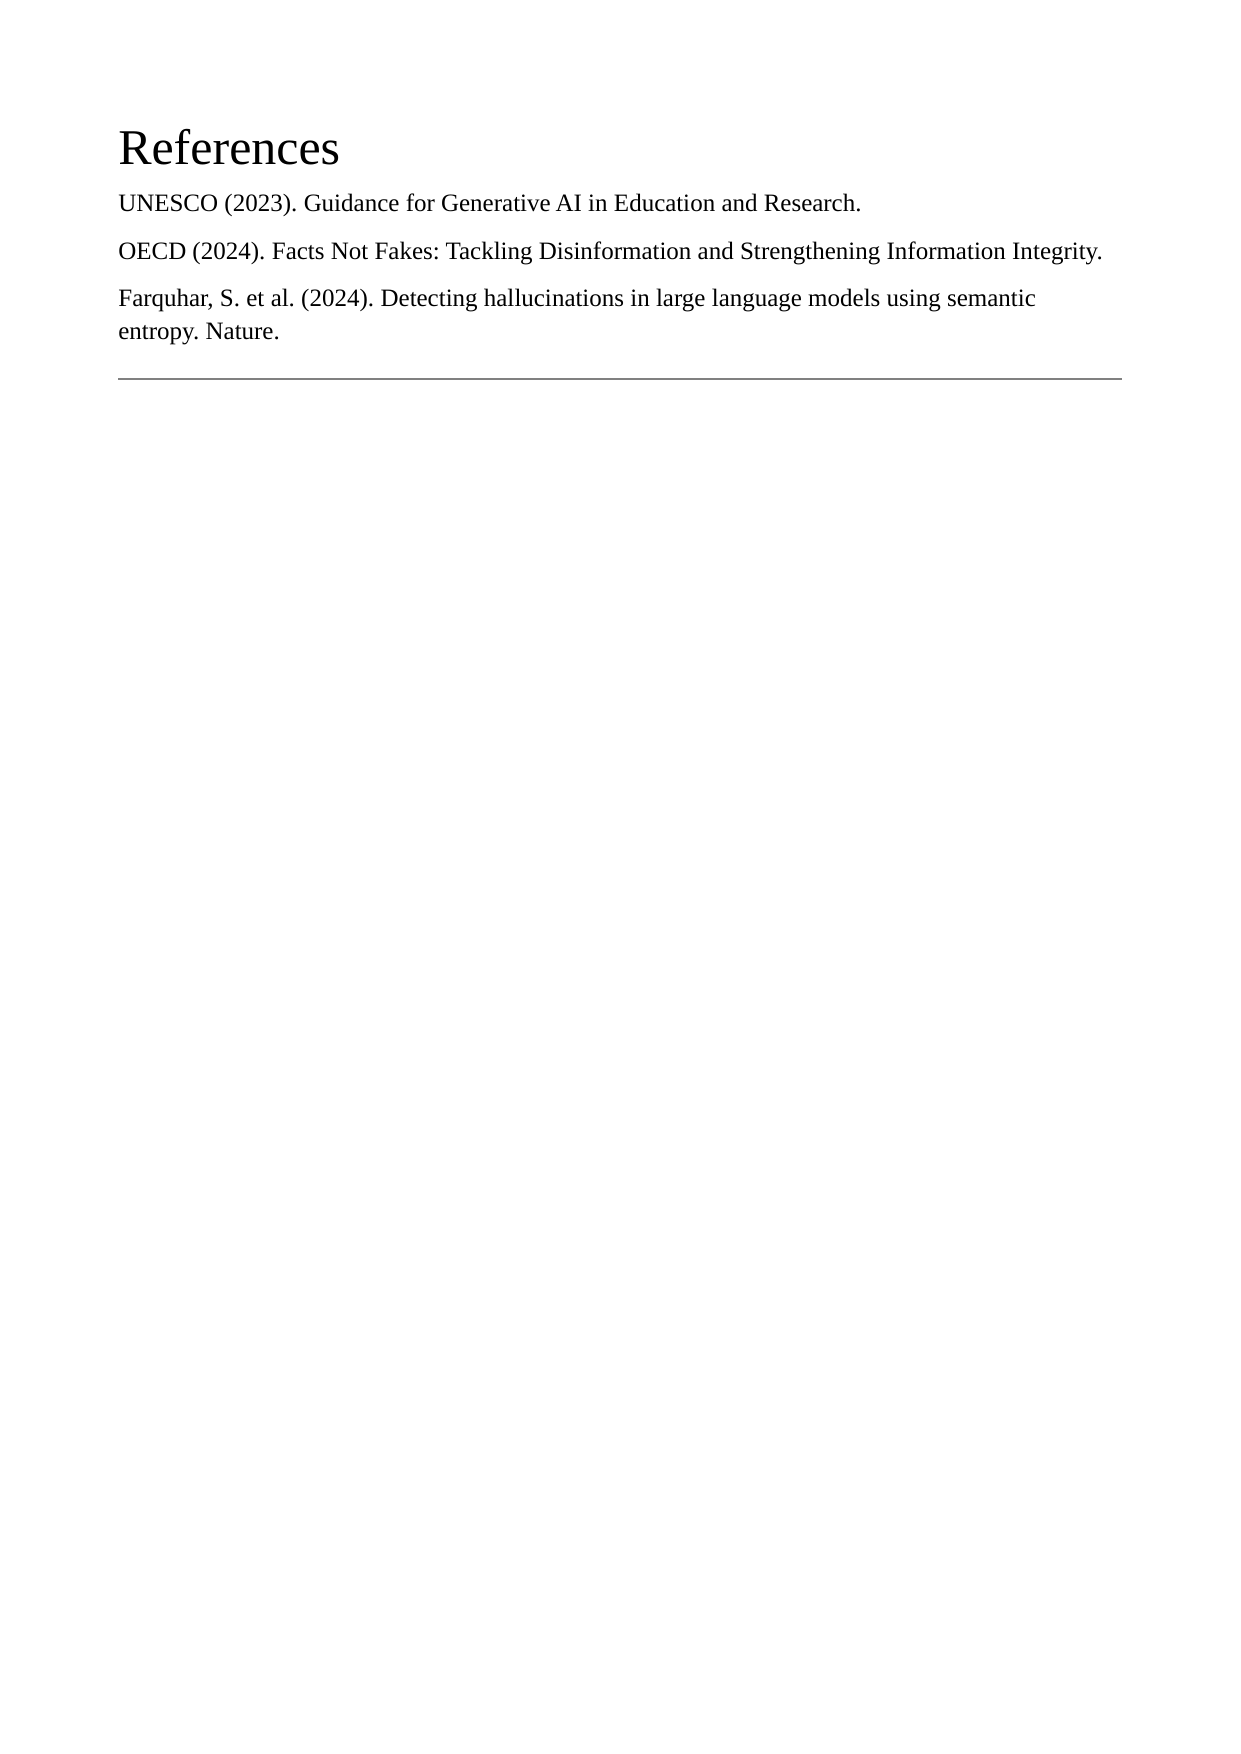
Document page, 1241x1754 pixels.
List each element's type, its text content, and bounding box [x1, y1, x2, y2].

text OECD (2024). Facts Not Fakes: Tackling Disinformation and Strengthening Information Integrity. [118, 236, 1122, 264]
subtitle References [118, 118, 1122, 176]
text UNESCO (2023). Guidance for Generative AI in Education and Research. [118, 188, 1122, 217]
text Farquhar, S. et al. (2024). Detecting hallucinations in large language models using semantic entropy. Nature. [118, 283, 1122, 345]
